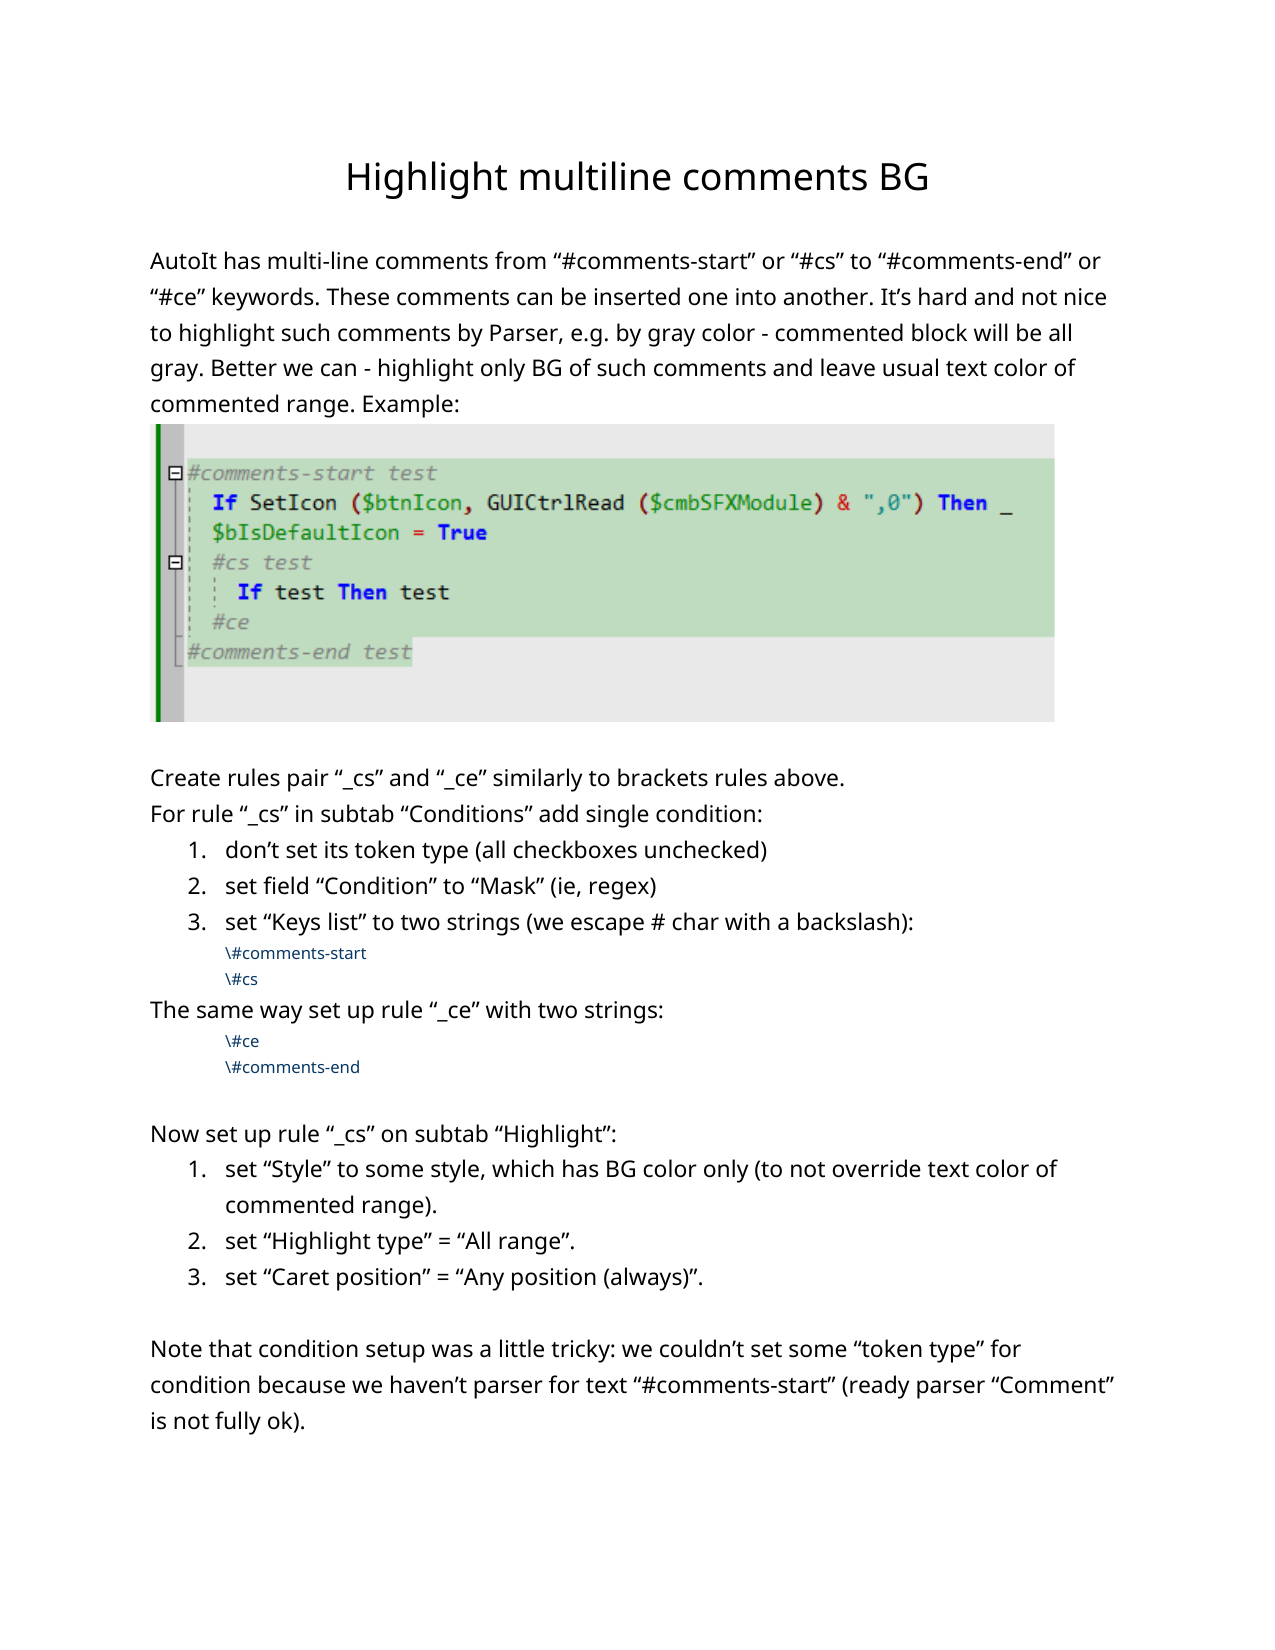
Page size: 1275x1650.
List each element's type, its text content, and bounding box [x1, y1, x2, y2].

text Now set up rule “_cs” on subtab “Highlight”: [150, 1117, 1125, 1149]
text \#comments-end [225, 1056, 1125, 1078]
text For rule “_cs” in subtab “Conditions” add single condition: [150, 798, 1125, 829]
text \#cs [225, 967, 1125, 990]
text Note that condition setup was a little tricky: we couldn’t set some “token type” for condition because we haven’t parser for text “#comments-start” (ready parser “Comment” is not fully ok). [150, 1333, 1125, 1436]
subtitle Highlight multiline comments BG [150, 150, 1125, 201]
list set “Keys list” to two strings (we escape # char with a backslash): [187, 906, 1125, 937]
text \#comments-start [225, 941, 1125, 964]
picture [150, 424, 1055, 722]
text The same way set up rule “_ce” with two strings: [150, 993, 1125, 1025]
text AutoIt has multi-line comments from “#comments-start” or “#cs” to “#comments-end” or “#ce” keywords. These comments can be inserted one into another. It’s hard and not nice to highlight such comments by Parser, e.g. by gray color - commented block will be all gray. Better we can - highlight only BG of such comments and leave usual text color of commented range. Example: [150, 244, 1125, 419]
list set “Caret position” = “Any position (always)”. [187, 1261, 1125, 1292]
list set “Style” to some style, which has BG color only (to not override text color of commented range). [187, 1153, 1125, 1221]
list don’t set its token type (all checkboxes unchecked) [187, 834, 1125, 865]
text Create rules pair “_cs” and “_ce” similarly to brackets rules above. [150, 762, 1125, 793]
list set field “Condition” to “Mask” (ie, regex) [187, 869, 1125, 901]
list set “Highlight type” = “All range”. [187, 1225, 1125, 1257]
text \#ce [225, 1029, 1125, 1052]
